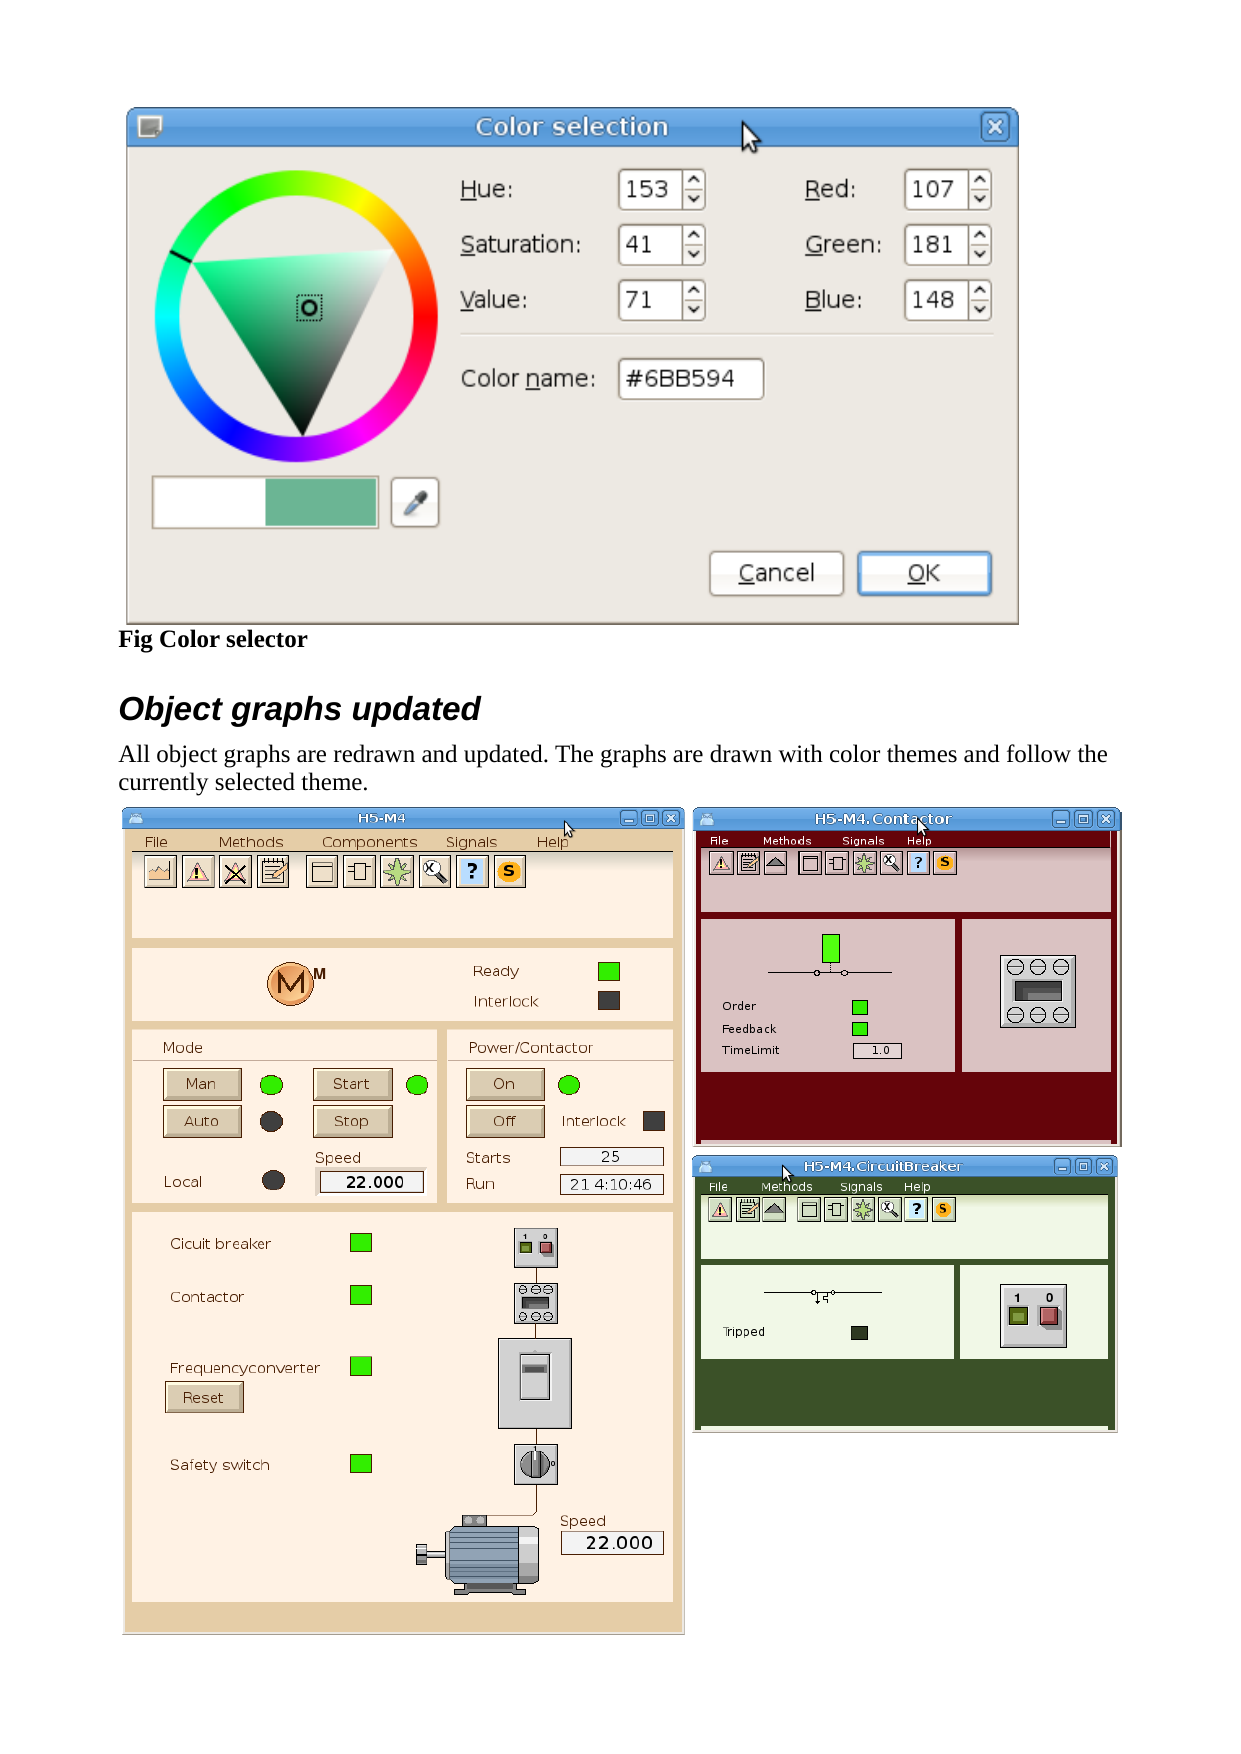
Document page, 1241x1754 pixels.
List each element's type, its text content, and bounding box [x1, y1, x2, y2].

text All object graphs are redrawn and updated. The graphs are drawn with color themes and follow the currently selected theme. [118, 740, 1122, 795]
picture [692, 807, 1122, 1147]
picture [692, 1155, 1118, 1433]
subtitle Object graphs updated [118, 690, 1122, 727]
text Fig Color selector [118, 118, 1122, 653]
picture [126, 107, 1019, 625]
picture [122, 807, 685, 1635]
